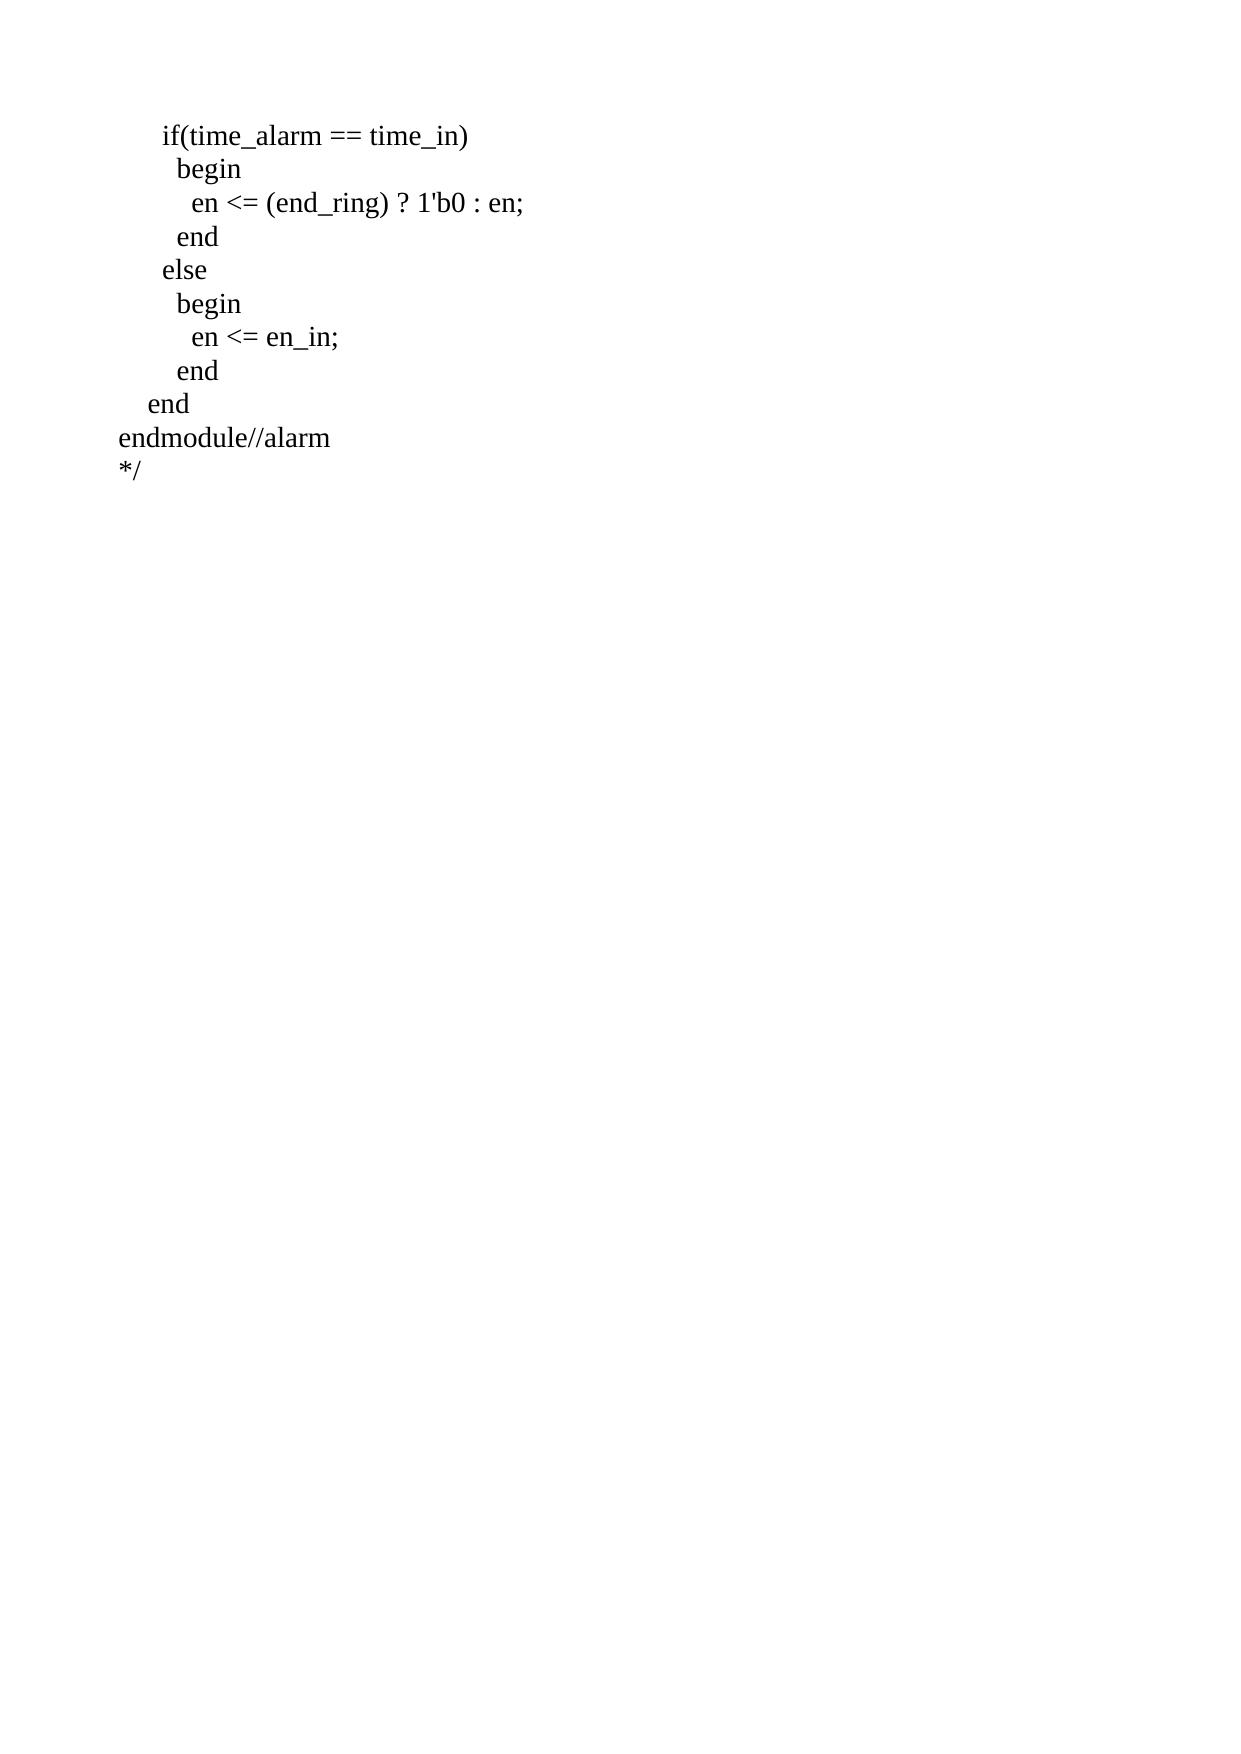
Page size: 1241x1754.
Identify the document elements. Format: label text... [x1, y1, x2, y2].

text endmodule//alarm [118, 420, 1122, 453]
text end [118, 353, 1122, 386]
text if(time_alarm == time_in) [118, 118, 1122, 152]
text begin [118, 286, 1122, 319]
text begin [118, 152, 1122, 185]
text en <= (end_ring) ? 1'b0 : en; [118, 185, 1122, 219]
text */ [118, 453, 1122, 487]
text end [118, 219, 1122, 252]
text else [118, 252, 1122, 286]
text en <= en_in; [118, 319, 1122, 353]
text end [118, 386, 1122, 420]
